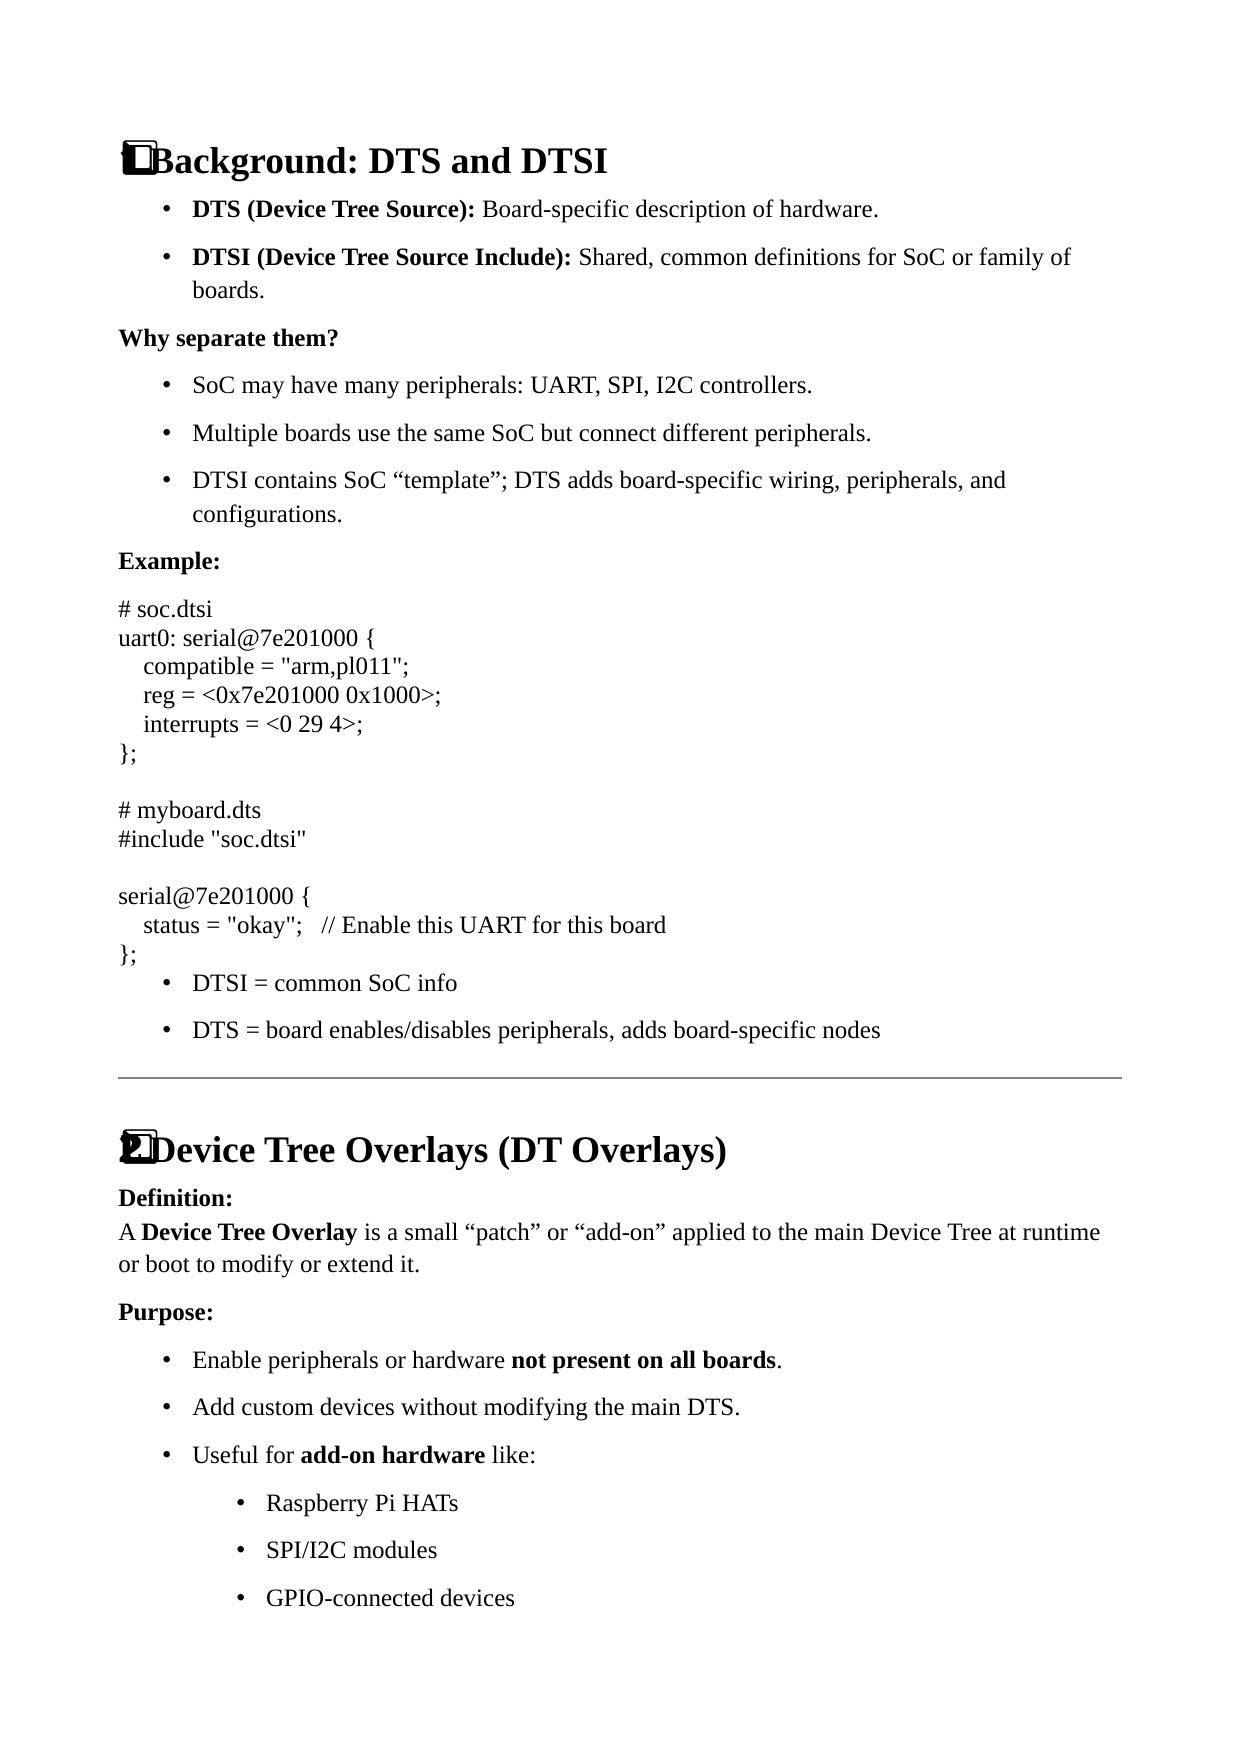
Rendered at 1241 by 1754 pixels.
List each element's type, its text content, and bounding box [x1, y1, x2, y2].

text #include "soc.dtsi" [118, 824, 1122, 853]
list Enable peripherals or hardware not present on all boards. [162, 1345, 1122, 1373]
text Purpose: [118, 1297, 1122, 1326]
list DTSI contains SoC “template”; DTS adds board-specific wiring, peripherals, and configurations. [162, 466, 1122, 527]
subtitle 2️⃣ Device Tree Overlays (DT Overlays) [118, 1128, 1122, 1171]
list DTSI = common SoC info [162, 968, 1122, 996]
text }; [118, 939, 1122, 968]
list Multiple boards use the same SoC but connect different peripherals. [162, 418, 1122, 447]
text serial@7e201000 { [118, 881, 1122, 910]
text uart0: serial@7e201000 { [118, 623, 1122, 651]
text compatible = "arm,pl011"; [118, 651, 1122, 680]
list DTS (Device Tree Source): Board-specific description of hardware. [162, 194, 1122, 223]
list SoC may have many peripherals: UART, SPI, I2C controllers. [162, 370, 1122, 399]
text status = "okay"; // Enable this UART for this board [118, 910, 1122, 939]
text # myboard.dts [118, 795, 1122, 824]
subtitle 1️⃣ Background: DTS and DTSI [118, 139, 1122, 182]
text reg = <0x7e201000 0x1000>; [118, 680, 1122, 709]
text Why separate them? [118, 323, 1122, 352]
list GPIO-connected devices [236, 1583, 1122, 1612]
list SPI/I2C modules [236, 1535, 1122, 1564]
list DTS = board enables/disables peripherals, adds board-specific nodes [162, 1015, 1122, 1044]
list Add custom devices without modifying the main DTS. [162, 1392, 1122, 1421]
text }; [118, 738, 1122, 766]
list Raspberry Pi HATs [236, 1488, 1122, 1516]
list DTSI (Device Tree Source Include): Shared, common definitions for SoC or family of boards. [162, 242, 1122, 304]
list Useful for add-on hardware like: [162, 1440, 1122, 1469]
text Definition: A Device Tree Overlay is a small “patch” or “add-on” applied to the main Device Tree at runtime or boot to modify or extend it. [118, 1183, 1122, 1278]
text Example: [118, 546, 1122, 575]
text interrupts = <0 29 4>; [118, 709, 1122, 738]
text # soc.dtsi [118, 594, 1122, 623]
